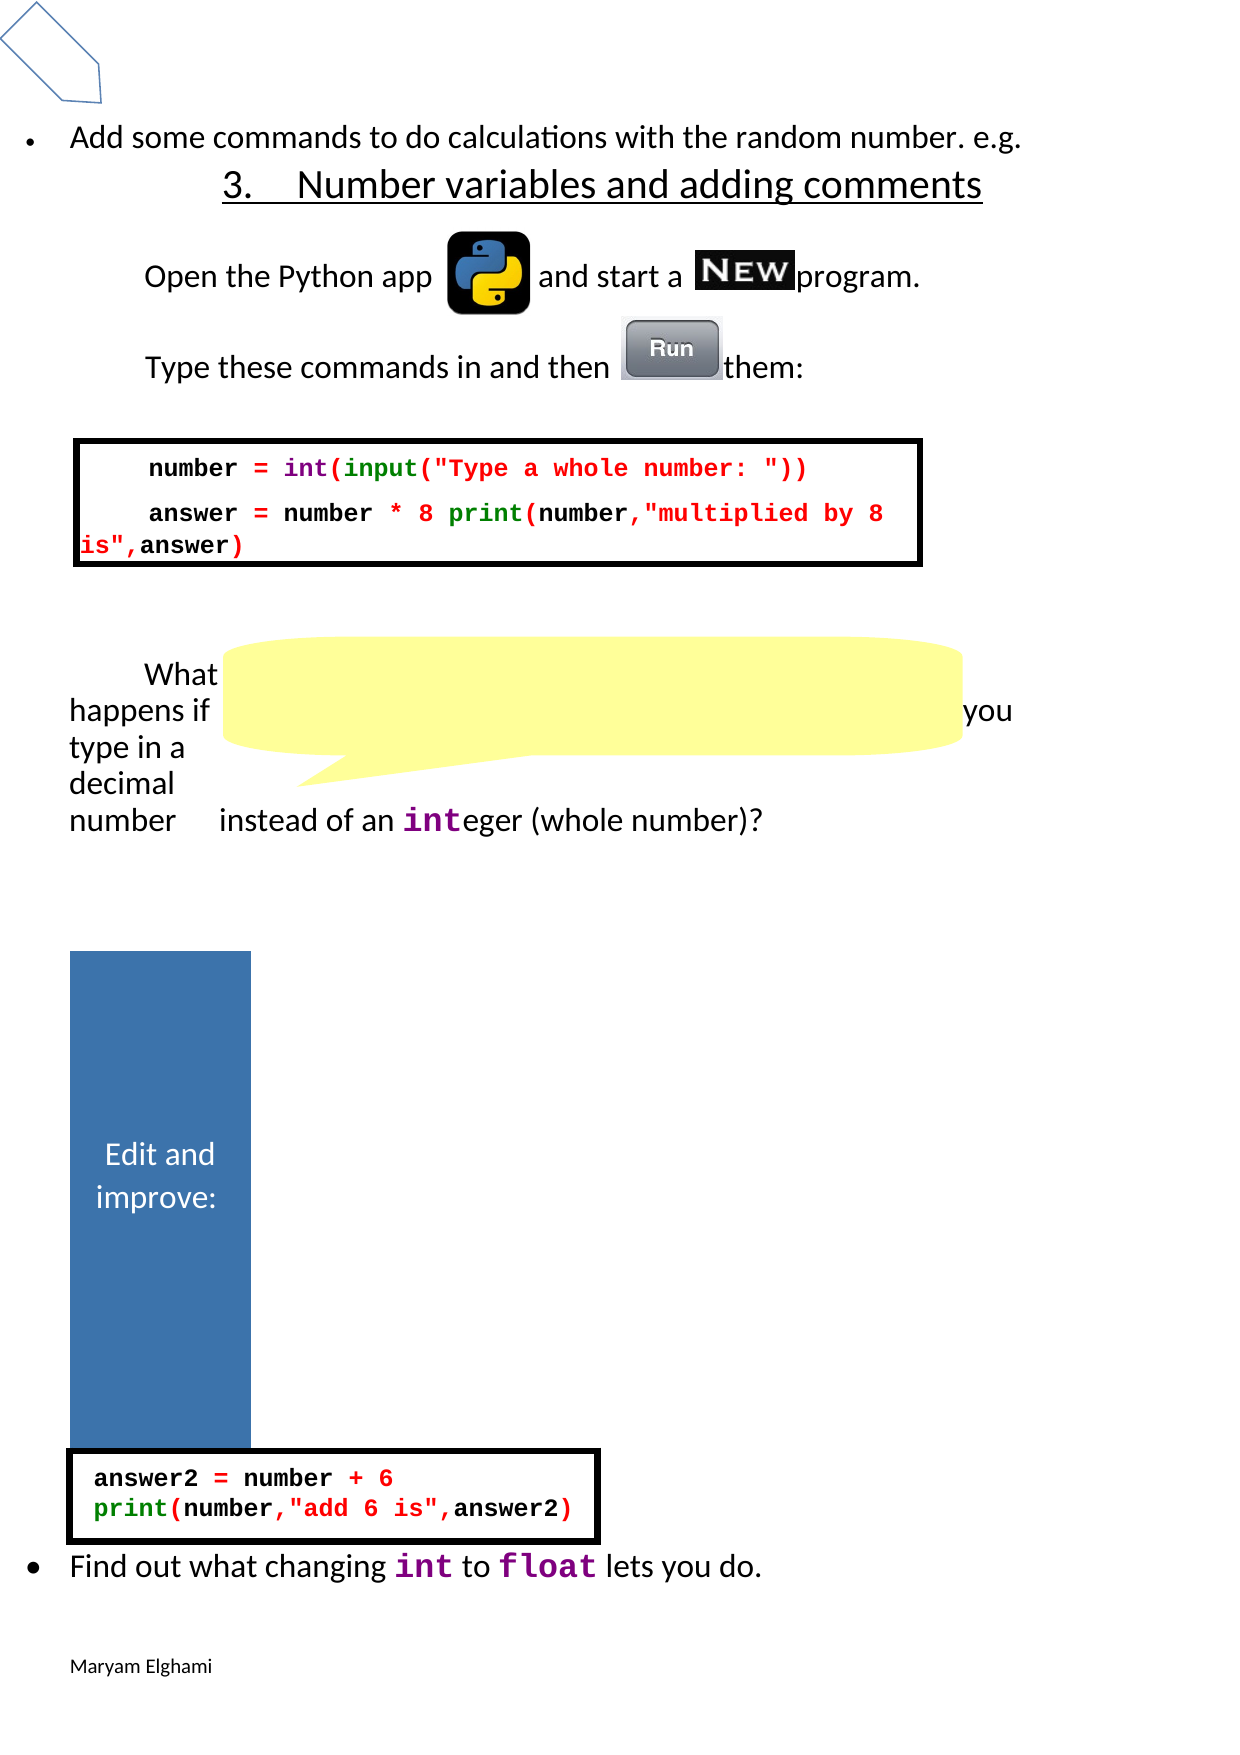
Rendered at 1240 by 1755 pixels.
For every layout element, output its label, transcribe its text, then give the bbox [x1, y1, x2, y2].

text Type these commands in and then them: [69, 346, 1144, 387]
subtitle Number variables and adding comments [69, 158, 1144, 209]
text Open the Python app [69, 255, 446, 296]
table_header answer2 = number + 6 print(number,"add 6 is",answer2) [73, 1454, 594, 1538]
list Find out what changing int to float lets you do. [25, 1544, 1108, 1587]
text What happens if you type in a decimal number instead of an integer (whole number)? [69, 656, 1014, 841]
text and start a program. [532, 255, 1144, 296]
text number = int(input("Type a whole number: ")) answer = number * 8 print(number,"multiplied by 8 is",answer) [80, 444, 917, 561]
table_header Edit and improve: [70, 951, 251, 1448]
list Add some commands to do calculations with the random number. e.g. [25, 116, 1108, 156]
